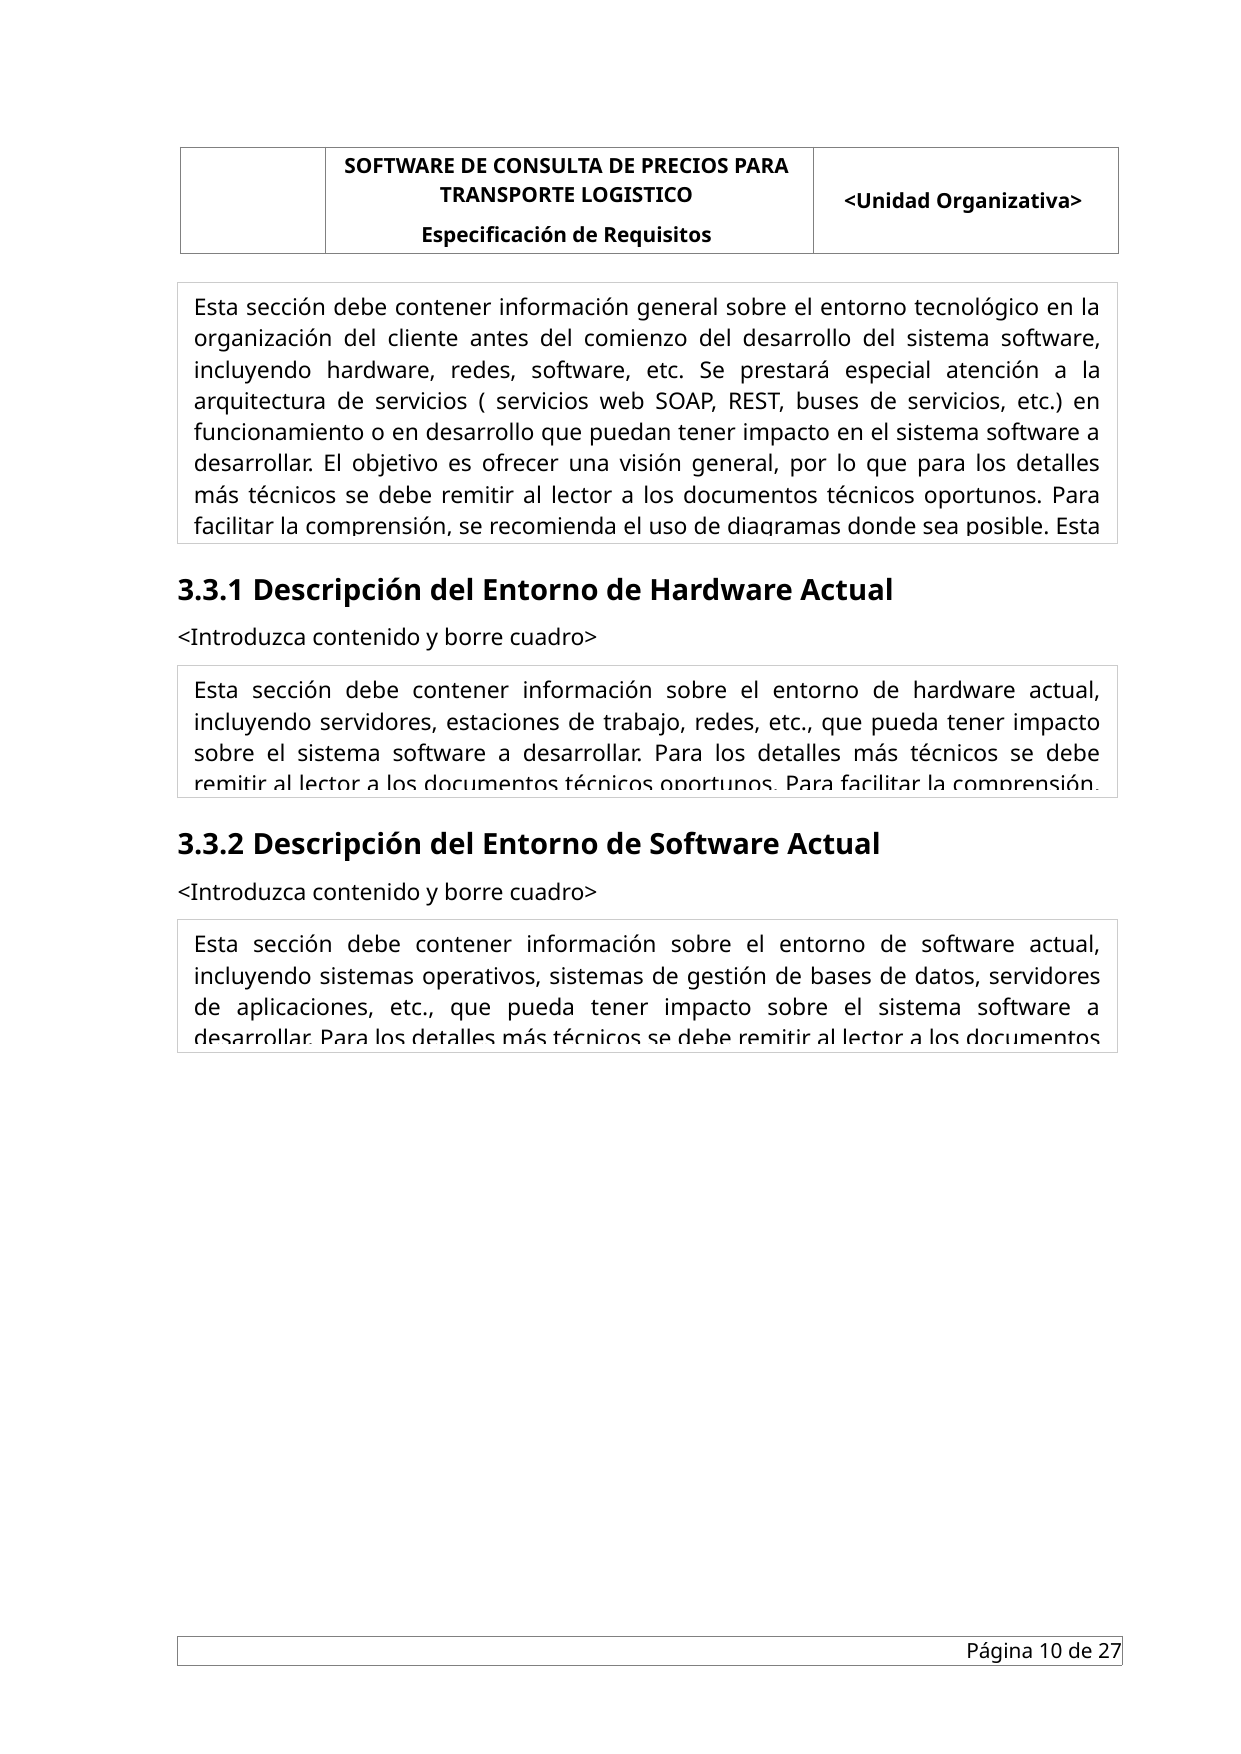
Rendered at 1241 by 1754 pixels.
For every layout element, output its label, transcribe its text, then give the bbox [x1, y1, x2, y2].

text <Introduzca contenido y borre cuadro> [177, 621, 1122, 653]
subtitle Descripción del Entorno de Software Actual [177, 823, 1122, 863]
text <Introduzca contenido y borre cuadro> [177, 876, 1122, 907]
text Esta sección debe contener información sobre el entorno de software actual, incluyendo sistemas operativos, sistemas de gestión de bases de datos, servidores de aplicaciones, etc., que pueda tener impacto sobre el sistema software a desarrollar. Para los detalles más técnicos se debe remitir al lector a los documentos técnicos oportunos. Para facilitar la comprensión, se recomienda el uso de diagramas donde sea posible. [194, 928, 1101, 1044]
subtitle Descripción del Entorno de Hardware Actual [177, 569, 1122, 609]
text Esta sección debe contener información sobre el entorno de hardware actual, incluyendo servidores, estaciones de trabajo, redes, etc., que pueda tener impacto sobre el sistema software a desarrollar. Para los detalles más técnicos se debe remitir al lector a los documentos técnicos oportunos. Para facilitar la comprensión, se recomienda el uso de diagramas donde sea posible. [194, 674, 1101, 789]
text Esta sección debe contener información general sobre el entorno tecnológico en la organización del cliente antes del comienzo del desarrollo del sistema software, incluyendo hardware, redes, software, etc. Se prestará especial atención a la arquitectura de servicios ( servicios web SOAP, REST, buses de servicios, etc.) en funcionamiento o en desarrollo que puedan tener impacto en el sistema software a desarrollar. El objetivo es ofrecer una visión general, por lo que para los detalles más técnicos se debe remitir al lector a los documentos técnicos oportunos. Para facilitar la comprensión, se recomienda el uso de diagramas donde sea posible. Esta sección se divide en las secciones que se describen a continuación, que pueden fusionarse si se considera oportuno. [194, 291, 1101, 535]
